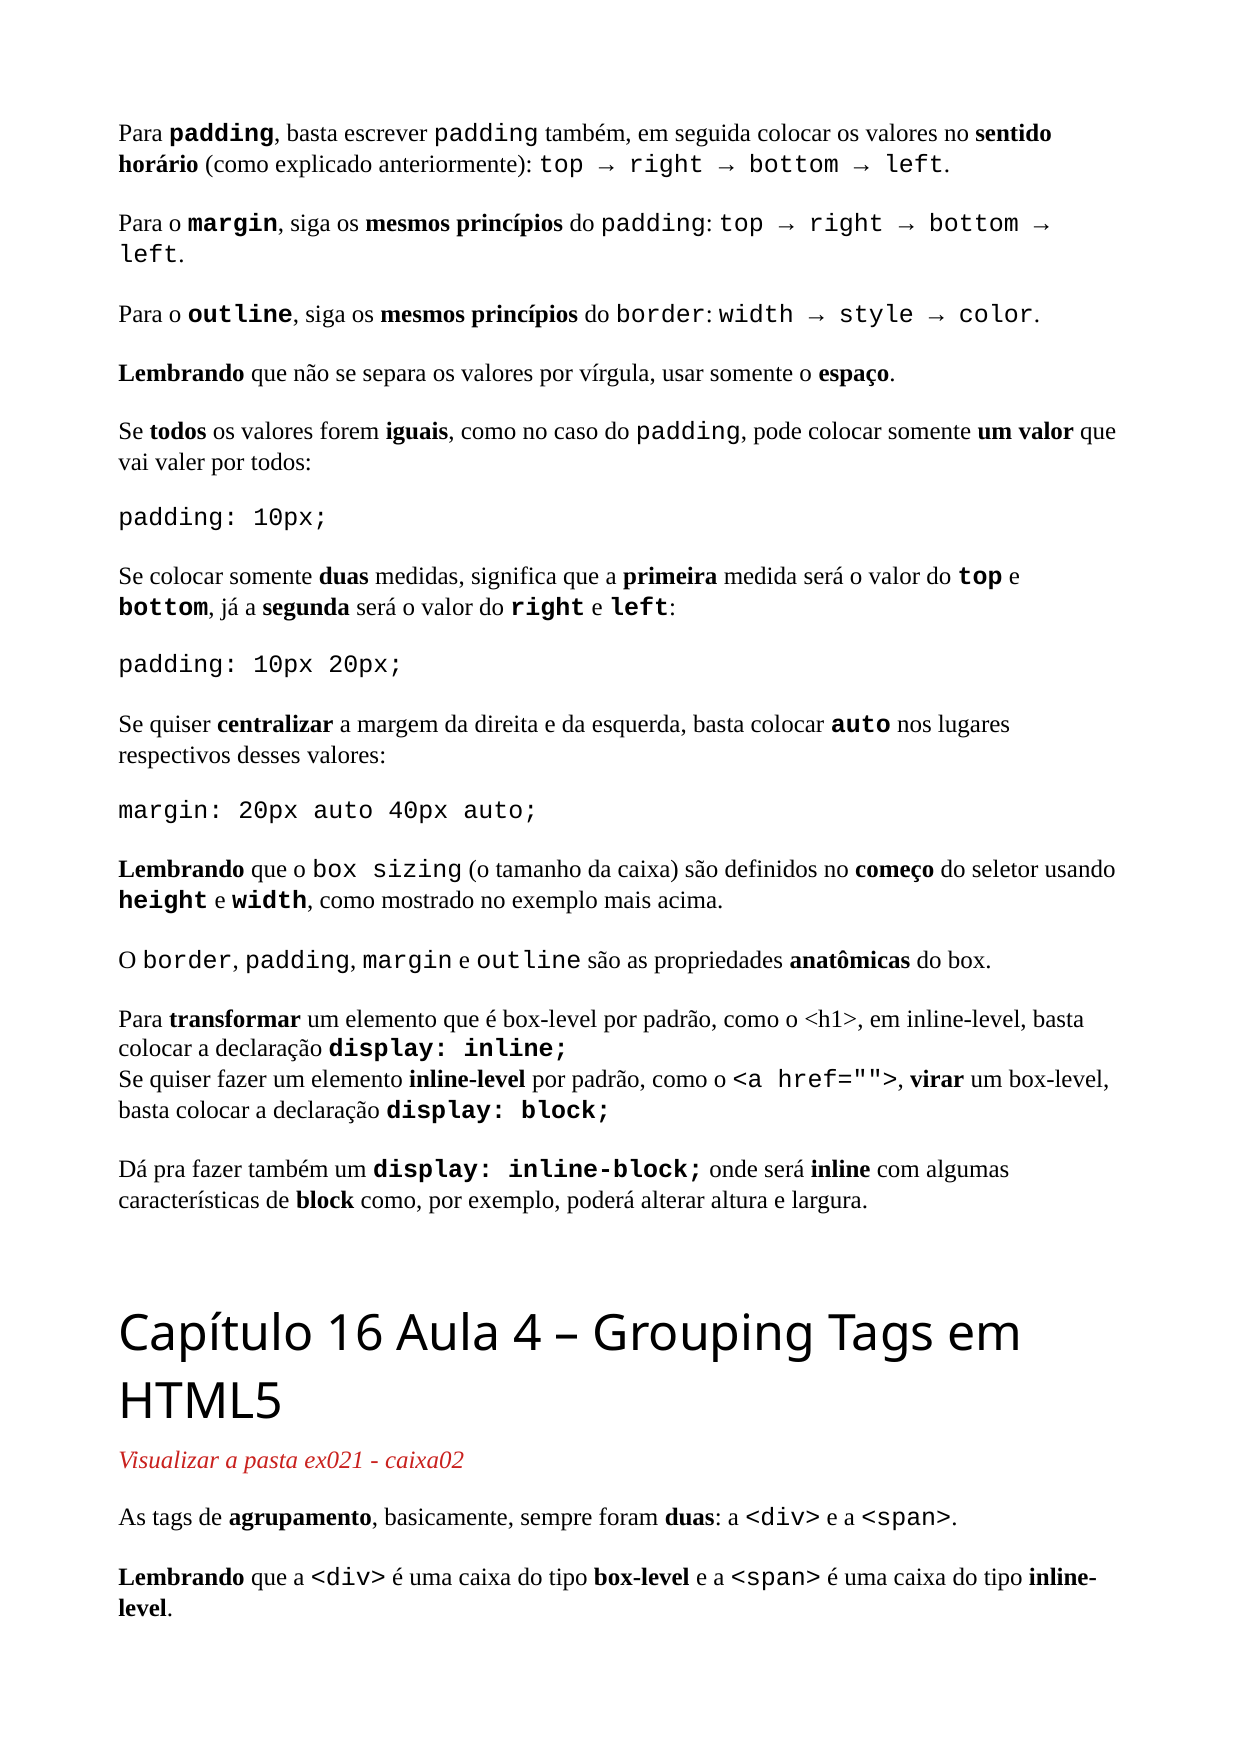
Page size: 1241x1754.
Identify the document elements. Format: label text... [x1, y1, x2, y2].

text Se quiser centralizar a margem da direita e da esquerda, basta colocar auto nos lugares respectivos desses valores: [118, 709, 1122, 768]
text Lembrando que o box sizing (o tamanho da caixa) são definidos no começo do seletor usando height e width, como mostrado no exemplo mais acima. [118, 854, 1122, 916]
text O border, padding, margin e outline são as propriedades anatômicas do box. [118, 945, 1122, 976]
text Para padding, basta escrever padding também, em seguida colocar os valores no sentido horário (como explicado anteriormente): top → right → bottom → left. [118, 118, 1122, 180]
text Para o margin, siga os mesmos princípios do padding: top → right → bottom → left. [118, 208, 1122, 270]
text Dá pra fazer também um display: inline-block; onde será inline com algumas características de block como, por exemplo, poderá alterar altura e largura. [118, 1154, 1122, 1214]
text As tags de agrupamento, basicamente, sempre foram duas: a <div> e a <span>. [118, 1502, 1122, 1533]
text padding: 10px 20px; [118, 652, 1122, 680]
text Lembrando que a <div> é uma caixa do tipo box-level e a <span> é uma caixa do tipo inline-level. [118, 1562, 1122, 1621]
text Se colocar somente duas medidas, significa que a primeira medida será o valor do top e bottom, já a segunda será o valor do right e left: [118, 561, 1122, 623]
text padding: 10px; [118, 504, 1122, 533]
text Para transformar um elemento que é box-level por padrão, como o <h1>, em inline-level, basta colocar a declaração display: inline; [118, 1004, 1122, 1064]
subtitle Capítulo 16 Aula 4 – Grouping Tags em HTML5 [118, 1296, 1122, 1433]
text margin: 20px auto 40px auto; [118, 797, 1122, 826]
text Visualizar a pasta ex021 - caixa02 [118, 1445, 1122, 1474]
text Para o outline, siga os mesmos princípios do border: width → style → color. [118, 299, 1122, 330]
text Se todos os valores forem iguais, como no caso do padding, pode colocar somente um valor que vai valer por todos: [118, 416, 1122, 476]
text Lembrando que não se separa os valores por vírgula, usar somente o espaço. [118, 358, 1122, 387]
text Se quiser fazer um elemento inline-level por padrão, como o <a href="">, virar um box-level, basta colocar a declaração display: block; [118, 1064, 1122, 1126]
